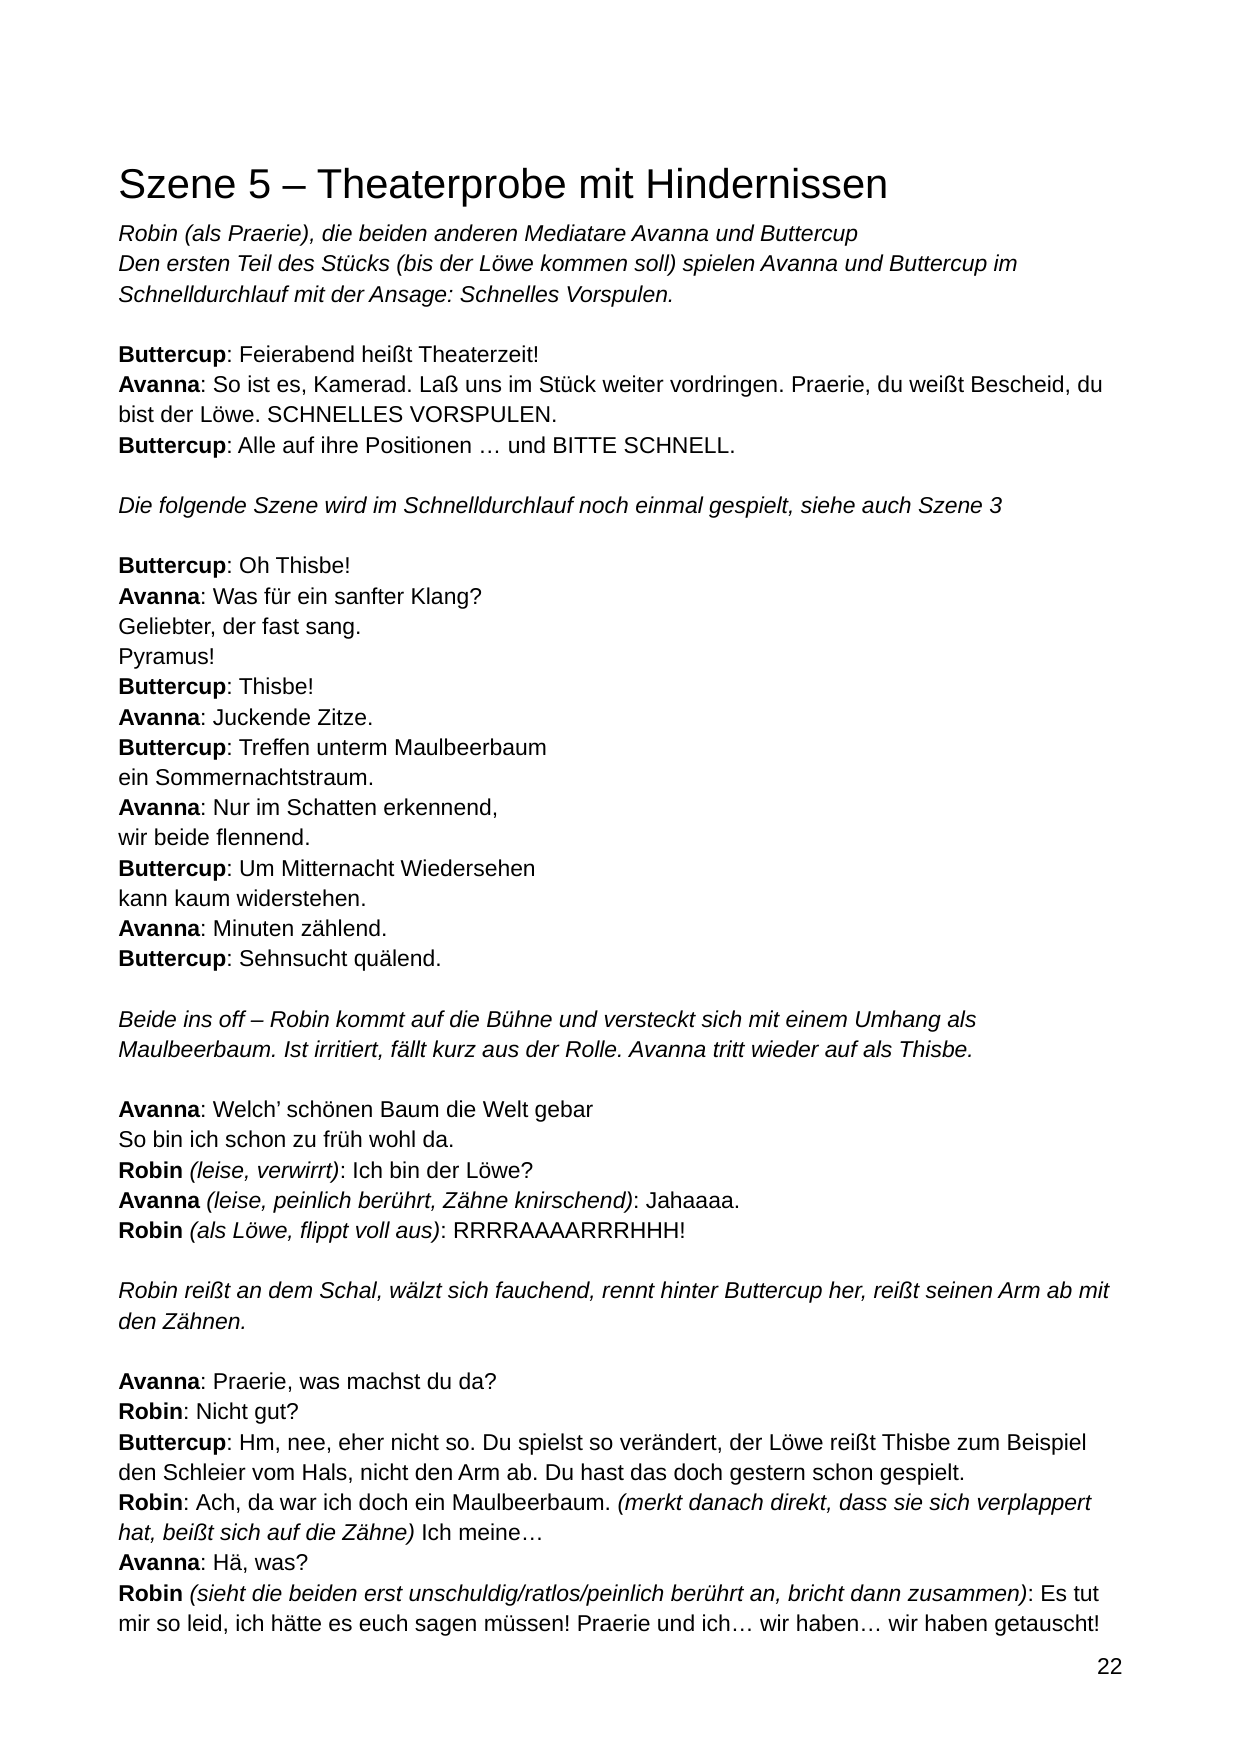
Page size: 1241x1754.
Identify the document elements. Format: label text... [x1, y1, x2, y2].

text Robin: Ach, da war ich doch ein Maulbeerbaum. (merkt danach direkt, dass sie sich verplappert hat, beißt sich auf die Zähne) Ich meine… [118, 1489, 1122, 1545]
text Beide ins off – Robin kommt auf die Bühne und versteckt sich mit einem Umhang als Maulbeerbaum. Ist irritiert, fällt kurz aus der Rolle. Avanna tritt wieder auf als Thisbe. [118, 1006, 1122, 1062]
text Buttercup: Hm, nee, eher nicht so. Du spielst so verändert, der Löwe reißt Thisbe zum Beispiel den Schleier vom Hals, nicht den Arm ab. Du hast das doch gestern schon gespielt. [118, 1428, 1122, 1485]
text Avanna: So ist es, Kamerad. Laß uns im Stück weiter vordringen. Praerie, du weißt Bescheid, du bist der Löwe. SCHNELLES VORSPULEN. [118, 371, 1122, 428]
text Buttercup: Feierabend heißt Theaterzeit! [118, 341, 1122, 367]
text Robin (als Praerie), die beiden anderen Mediatare Avanna und Buttercup [118, 220, 1122, 246]
text Avanna: Minuten zählend. [118, 915, 1122, 941]
text Avanna: Juckende Zitze. [118, 703, 1122, 730]
text Den ersten Teil des Stücks (bis der Löwe kommen soll) spielen Avanna und Buttercup im Schnelldurchlauf mit der Ansage: Schnelles Vorspulen. [118, 250, 1122, 307]
text So bin ich schon zu früh wohl da. [118, 1126, 1122, 1153]
text Robin: Nicht gut? [118, 1398, 1122, 1424]
text Buttercup: Alle auf ihre Positionen … und BITTE SCHNELL. [118, 432, 1122, 458]
text Avanna (leise, peinlich berührt, Zähne knirschend): Jahaaaa. [118, 1187, 1122, 1213]
text Robin (leise, verwirrt): Ich bin der Löwe? [118, 1157, 1122, 1183]
text Avanna: Was für ein sanfter Klang? [118, 583, 1122, 609]
text kann kaum widerstehen. [118, 885, 1122, 911]
text Buttercup: Um Mitternacht Wiedersehen [118, 854, 1122, 881]
text wir beide flennend. [118, 824, 1122, 851]
text Robin (als Löwe, flippt voll aus): RRRRAAAARRRHHH! [118, 1217, 1122, 1243]
text Buttercup: Sehnsucht quälend. [118, 945, 1122, 971]
text Robin (sieht die beiden erst unschuldig/ratlos/peinlich berührt an, bricht dann zusammen): Es tut mir so leid, ich hätte es euch sagen müssen! Praerie und ich… wir haben… wir haben getauscht! [118, 1579, 1122, 1636]
text Buttercup: Treffen unterm Maulbeerbaum [118, 734, 1122, 760]
text ein Sommernachtstraum. [118, 764, 1122, 790]
subtitle Szene 5 – Theaterprobe mit Hindernissen [118, 160, 1122, 208]
text Avanna: Welch’ schönen Baum die Welt gebar [118, 1096, 1122, 1122]
text Avanna: Nur im Schatten erkennend, [118, 794, 1122, 820]
text Geliebter, der fast sang. [118, 613, 1122, 639]
text Buttercup: Thisbe! [118, 673, 1122, 699]
text Die folgende Szene wird im Schnelldurchlauf noch einmal gespielt, siehe auch Szene 3 [118, 492, 1122, 518]
text Pyramus! [118, 643, 1122, 669]
text Robin reißt an dem Schal, wälzt sich fauchend, rennt hinter Buttercup her, reißt seinen Arm ab mit den Zähnen. [118, 1277, 1122, 1334]
text Avanna: Praerie, was machst du da? [118, 1368, 1122, 1394]
text Avanna: Hä, was? [118, 1549, 1122, 1576]
text Buttercup: Oh Thisbe! [118, 552, 1122, 579]
